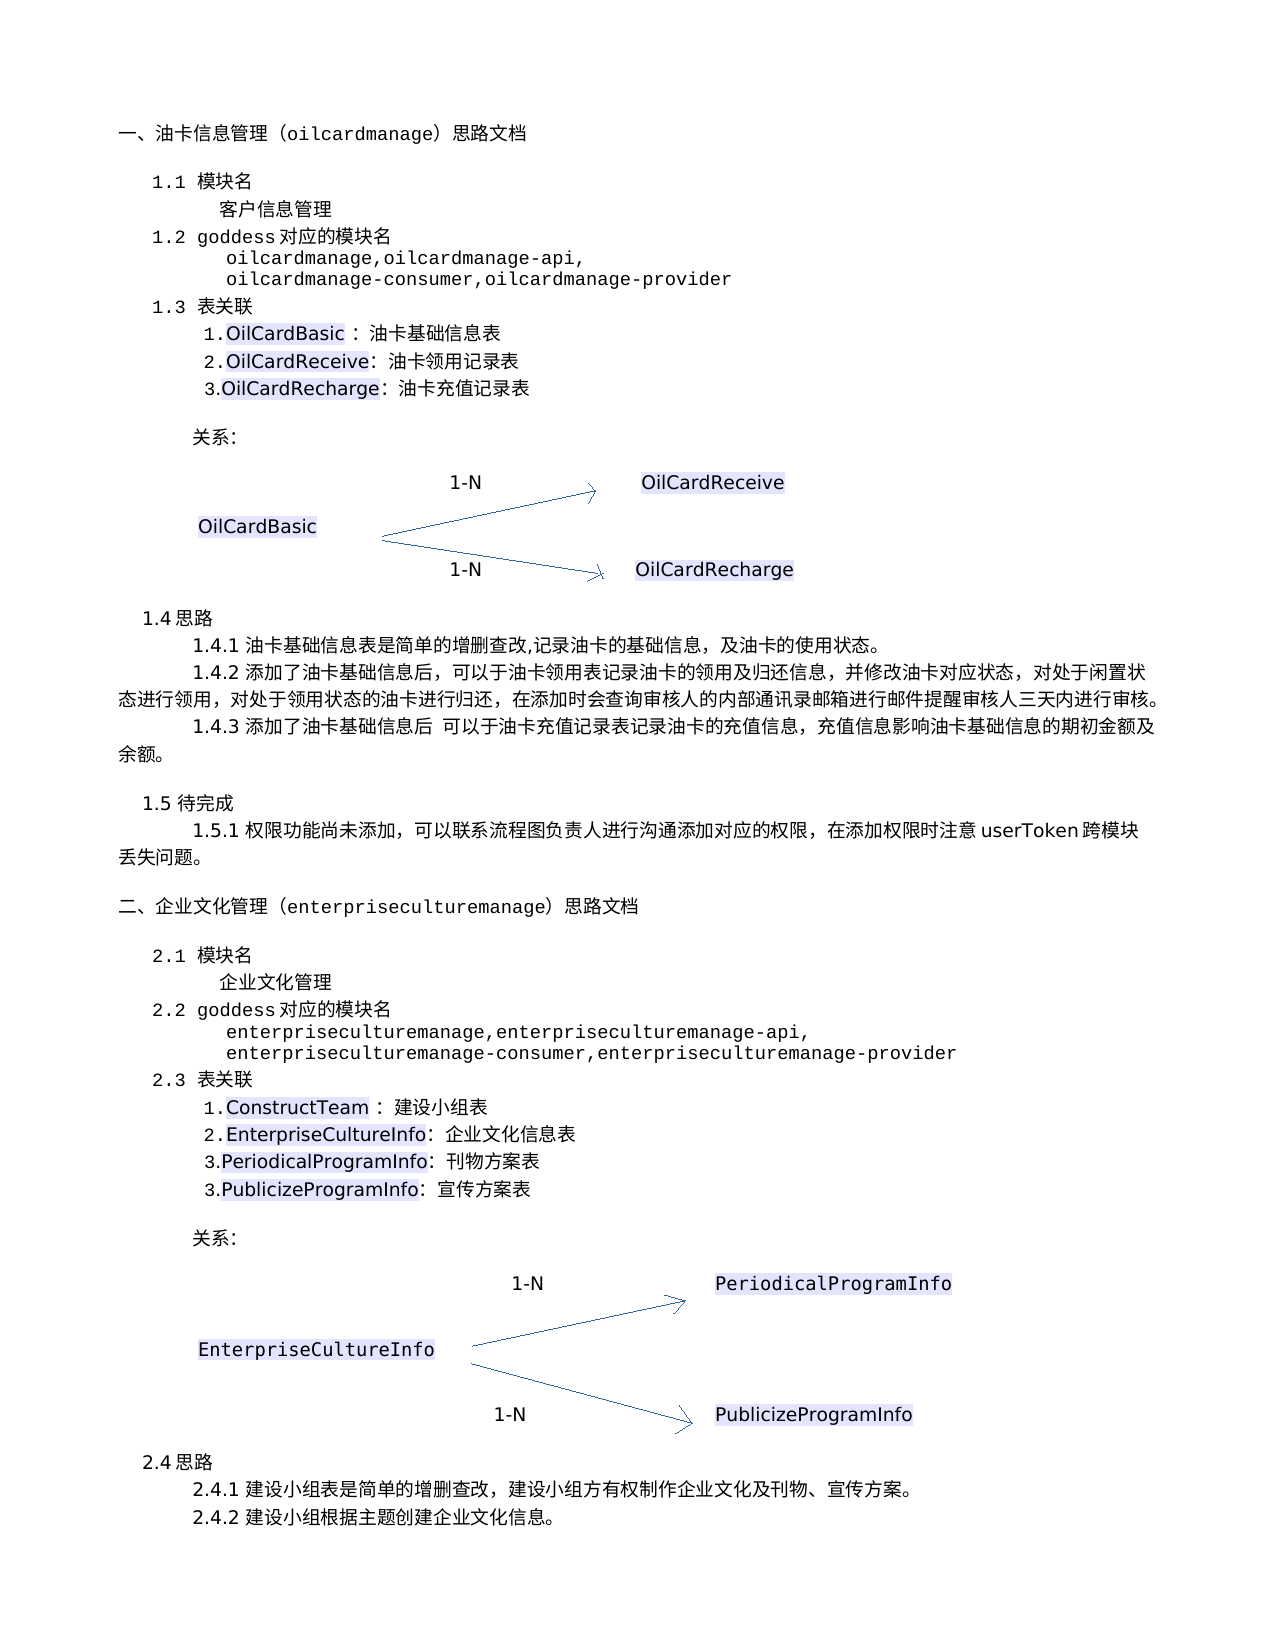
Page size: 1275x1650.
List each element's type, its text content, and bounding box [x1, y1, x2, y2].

text 3.PeriodicalProgramInfo：刊物方案表 [118, 1147, 1157, 1174]
text 2.2 goddess对应的模块名 [118, 995, 1157, 1022]
text 1-N PublicizeProgramInfo [118, 1404, 1157, 1426]
text 2.4思路 [118, 1448, 1157, 1475]
text 2.EnterpriseCultureInfo：企业文化信息表 [118, 1120, 1157, 1147]
text 1.3 表关联 [118, 291, 1157, 319]
text 1.ConstructTeam ：建设小组表 [118, 1092, 1157, 1120]
text oilcardmanage-consumer,oilcardmanage-provider [118, 270, 1157, 291]
text 2.3 表关联 [118, 1065, 1157, 1092]
text 客户信息管理 [118, 194, 1157, 222]
text 关系： [118, 1224, 1157, 1251]
text 3.OilCardRecharge：油卡充值记录表 [118, 374, 1157, 401]
text 2.OilCardReceive：油卡领用记录表 [118, 346, 1157, 374]
text 1.1 模块名 [118, 167, 1157, 194]
text 1.5 待完成 [118, 788, 1157, 815]
text 一、油卡信息管理（oilcardmanage）思路文档 [118, 118, 1157, 146]
text 企业文化管理 [118, 968, 1157, 995]
text 1-N OilCardRecharge [118, 559, 1157, 581]
text 1.4思路 [118, 603, 1157, 630]
text 关系： [118, 423, 1157, 450]
text oilcardmanage,oilcardmanage-api, [118, 249, 1157, 270]
text 3.PublicizeProgramInfo：宣传方案表 [118, 1174, 1157, 1202]
text 2.1 模块名 [118, 940, 1157, 968]
text 1.4.3 添加了油卡基础信息后 可以于油卡充值记录表记录油卡的充值信息，充值信息影响油卡基础信息的期初金额及余额。 [118, 712, 1157, 766]
text 1.2 goddess对应的模块名 [118, 222, 1157, 249]
text 1.5.1 权限功能尚未添加，可以联系流程图负责人进行沟通添加对应的权限，在添加权限时注意userToken跨模块丢失问题。 [118, 815, 1157, 870]
text EnterpriseCultureInfo [118, 1338, 1157, 1360]
text enterpriseculturemanage-consumer,enterpriseculturemanage-provider [118, 1044, 1157, 1065]
text 1-N OilCardReceive [118, 472, 1157, 494]
text 1.4.2 添加了油卡基础信息后，可以于油卡领用表记录油卡的领用及归还信息，并修改油卡对应状态，对处于闲置状态进行领用，对处于领用状态的油卡进行归还，在添加时会查询审核人的内部通讯录邮箱进行邮件提醒审核人三天内进行审核。 [118, 658, 1157, 712]
text 1.OilCardBasic ：油卡基础信息表 [118, 319, 1157, 346]
text 1-N PeriodicalProgramInfo [118, 1273, 1157, 1295]
text 2.4.2 建设小组根据主题创建企业文化信息。 [118, 1502, 1157, 1529]
text 二、企业文化管理（enterpriseculturemanage）思路文档 [118, 892, 1157, 919]
text OilCardBasic [118, 516, 1157, 538]
text enterpriseculturemanage,enterpriseculturemanage-api, [118, 1022, 1157, 1044]
text 2.4.1 建设小组表是简单的增删查改，建设小组方有权制作企业文化及刊物、宣传方案。 [118, 1475, 1157, 1502]
text 1.4.1 油卡基础信息表是简单的增删查改,记录油卡的基础信息，及油卡的使用状态。 [118, 630, 1157, 658]
